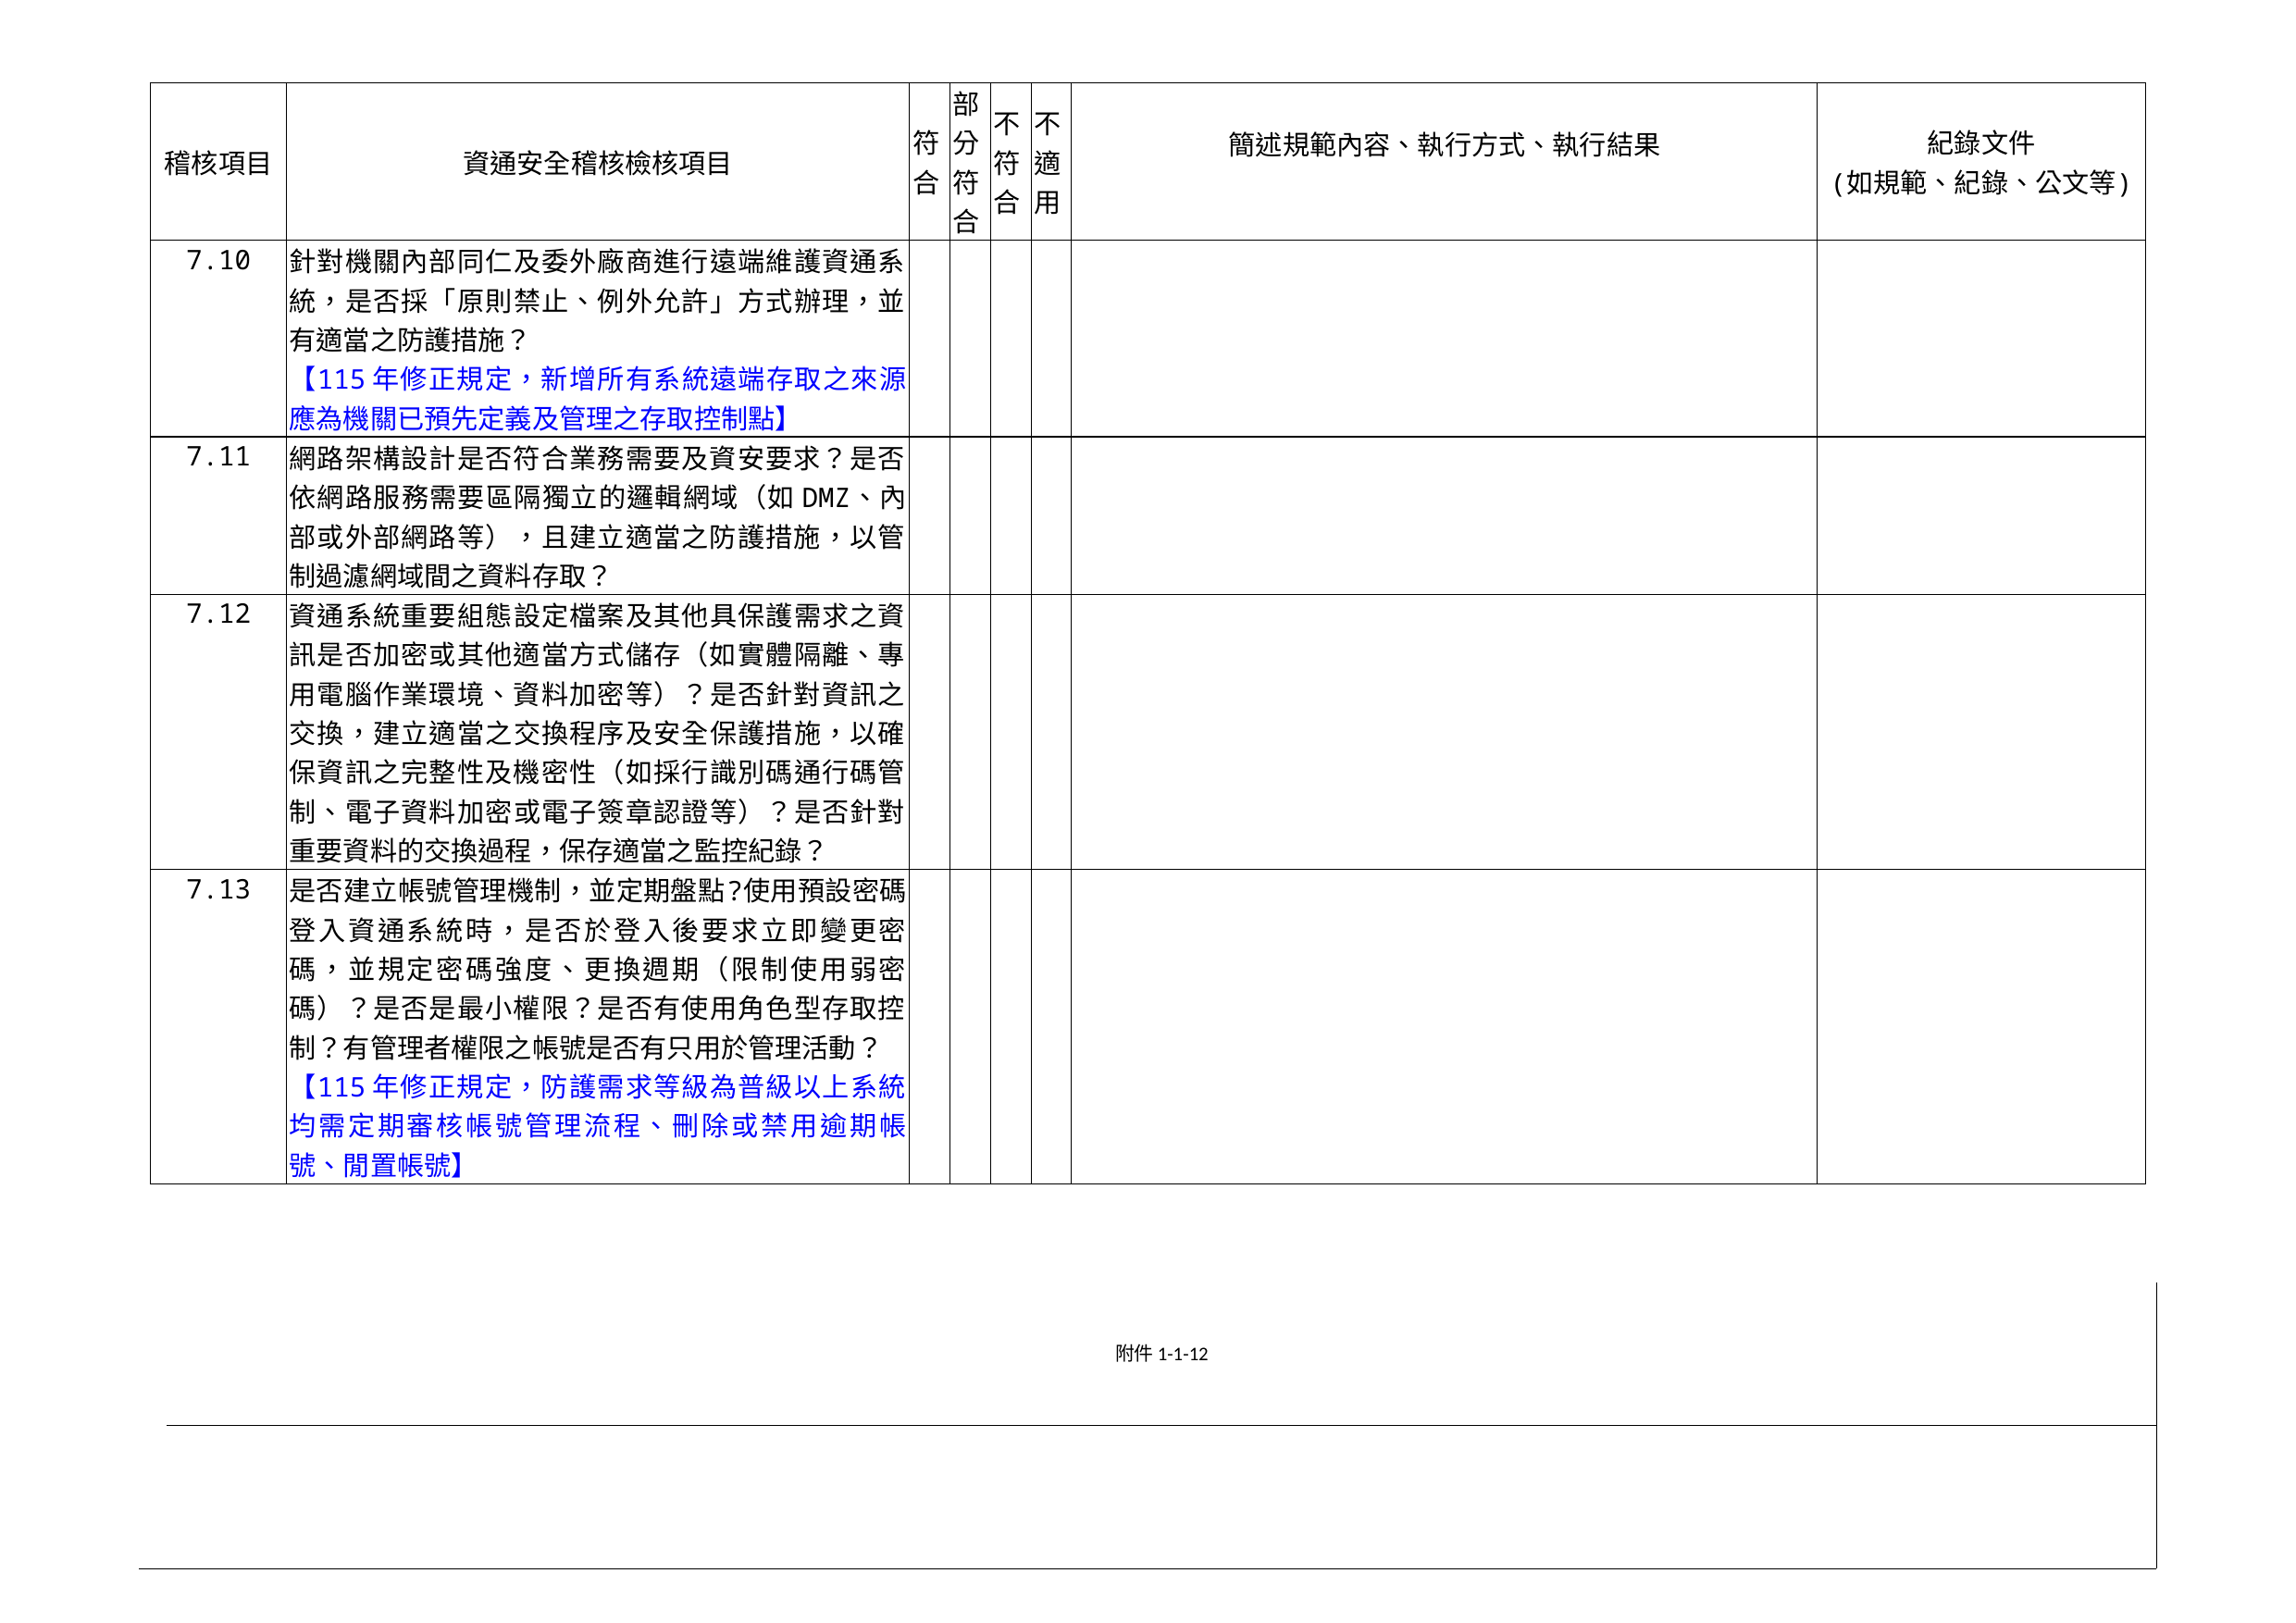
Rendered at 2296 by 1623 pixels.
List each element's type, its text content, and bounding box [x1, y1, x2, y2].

table_cell [1032, 438, 1071, 594]
table_header 稽核項目 [151, 83, 286, 240]
table_cell [1818, 870, 2145, 1183]
table_header 部分符合 [950, 83, 990, 240]
table_cell [991, 870, 1031, 1183]
table_cell 是否建立帳號管理機制，並定期盤點?使用預設密碼登入資通系統時，是否於登入後要求立即變更密碼，並規定密碼強度、更換週期（限制使用弱密碼）？是否是最小權限？是否有使用角色型存取控制？有管理者權限之帳號是否有只用於管理活動？ 【115年修正規定，防護需求等級為普級以上系統均需定期審核帳號管理流程、刪除或禁用逾期帳號、閒置帳號】 [287, 870, 909, 1183]
table_cell [950, 595, 990, 869]
table_cell [991, 241, 1031, 436]
table_cell 7.13 [151, 870, 286, 1183]
table_cell [1032, 241, 1071, 436]
table_cell [1072, 241, 1817, 436]
table_cell [991, 438, 1031, 594]
table_header 符合 [910, 83, 949, 240]
table_cell [1032, 595, 1071, 869]
table_cell [1818, 241, 2145, 436]
table_header 紀錄文件 (如規範、紀錄、公文等) [1818, 83, 2145, 240]
table_cell [910, 241, 949, 436]
table_cell [991, 595, 1031, 869]
table_cell [910, 870, 949, 1183]
table_cell [950, 241, 990, 436]
table_cell [950, 870, 990, 1183]
table_cell [1072, 870, 1817, 1183]
table_header 不適用 [1032, 83, 1071, 240]
table_cell [910, 595, 949, 869]
table_cell 7.12 [151, 595, 286, 869]
table_cell 7.11 [151, 438, 286, 594]
table_cell 網路架構設計是否符合業務需要及資安要求？是否依網路服務需要區隔獨立的邏輯網域（如DMZ、內部或外部網路等），且建立適當之防護措施，以管制過濾網域間之資料存取？ [287, 438, 909, 594]
table_cell 7.10 [151, 241, 286, 436]
table_cell [1032, 870, 1071, 1183]
table_cell [1818, 595, 2145, 869]
table_cell [1072, 595, 1817, 869]
table_cell 資通系統重要組態設定檔案及其他具保護需求之資訊是否加密或其他適當方式儲存（如實體隔離、專用電腦作業環境、資料加密等）？是否針對資訊之交換，建立適當之交換程序及安全保護措施，以確保資訊之完整性及機密性（如採行識別碼通行碼管制、電子資料加密或電子簽章認證等）？是否針對重要資料的交換過程，保存適當之監控紀錄？ [287, 595, 909, 869]
table_header 簡述規範內容、執行方式、執行結果 [1072, 83, 1817, 240]
table_cell [950, 438, 990, 594]
table_cell 針對機關內部同仁及委外廠商進行遠端維護資通系統，是否採「原則禁止、例外允許」方式辦理，並有適當之防護措施？ 【115年修正規定，新增所有系統遠端存取之來源應為機關已預先定義及管理之存取控制點】 [287, 241, 909, 436]
table_header 不符合 [991, 83, 1031, 240]
table_cell [910, 438, 949, 594]
table_cell [1818, 438, 2145, 594]
table_header 資通安全稽核檢核項目 [287, 83, 909, 240]
table_cell [1072, 438, 1817, 594]
